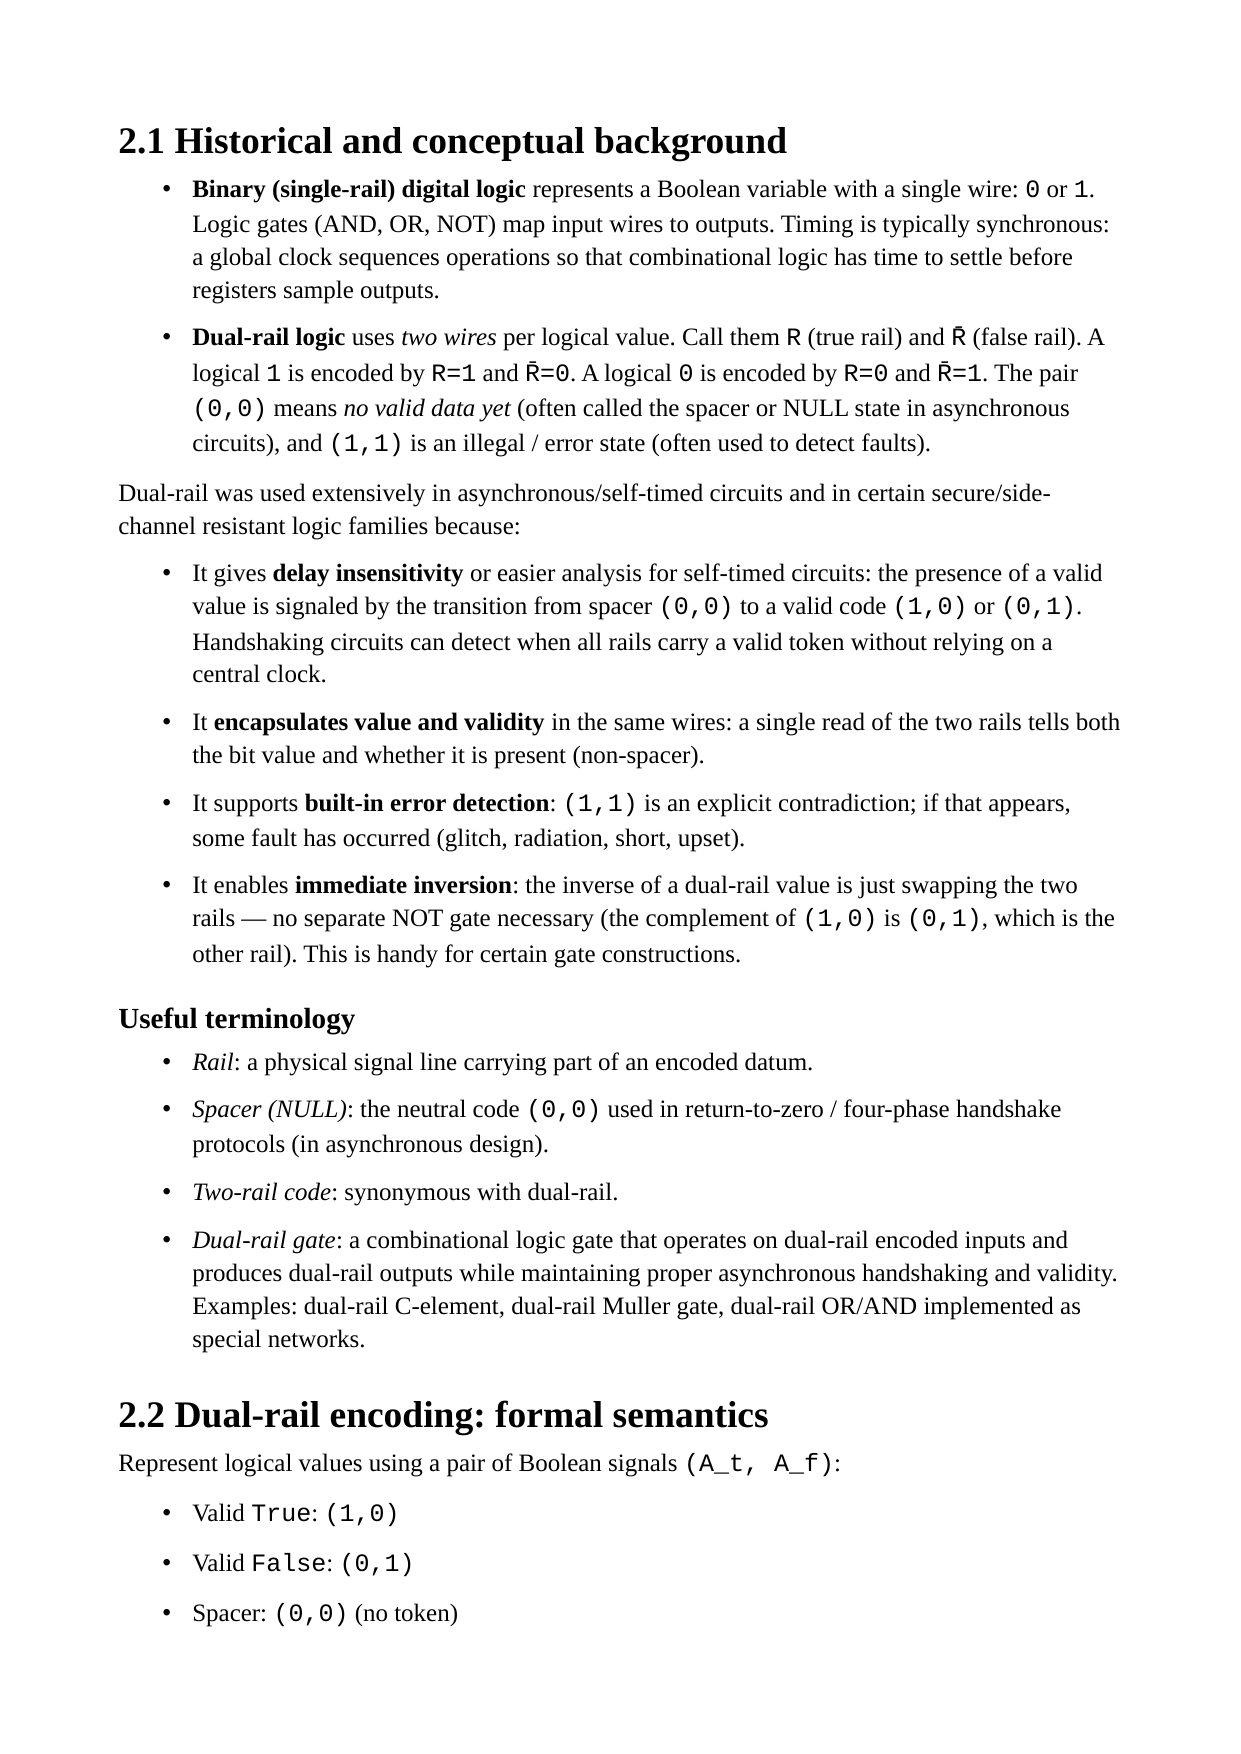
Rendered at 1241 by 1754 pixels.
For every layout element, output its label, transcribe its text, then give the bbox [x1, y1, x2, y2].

list It enables immediate inversion: the inverse of a dual-rail value is just swapping the two rails — no separate NOT gate necessary (the complement of (1,0) is (0,1), which is the other rail). This is handy for certain gate constructions. [162, 871, 1122, 967]
list Spacer: (0,0) (no token) [162, 1598, 1122, 1629]
list Two-rail code: synonymous with dual-rail. [162, 1177, 1122, 1206]
list It supports built-in error detection: (1,1) is an explicit contradiction; if that appears, some fault has occurred (glitch, radiation, short, upset). [162, 788, 1122, 852]
text Dual-rail was used extensively in asynchronous/self-timed circuits and in certain secure/side-channel resistant logic families because: [118, 478, 1122, 539]
list Binary (single-rail) digital logic represents a Boolean variable with a single wire: 0 or 1. Logic gates (AND, OR, NOT) map input wires to outputs. Timing is typically synchronous: a global clock sequences operations so that combinational logic has time to settle before registers sample outputs. [162, 174, 1122, 304]
list Spacer (NULL): the neutral code (0,0) used in return-to-zero / four-phase handshake protocols (in asynchronous design). [162, 1094, 1122, 1158]
subtitle 2.2 Dual-rail encoding: formal semantics [118, 1392, 1122, 1435]
list Rail: a physical signal line carrying part of an encoded datum. [162, 1047, 1122, 1076]
subtitle Useful terminology [118, 1001, 1122, 1034]
list It encapsulates value and validity in the same wires: a single read of the two rails tells both the bit value and whether it is present (non-spacer). [162, 707, 1122, 769]
subtitle 2.1 Historical and conceptual background [118, 118, 1122, 161]
list Dual-rail logic uses two wires per logical value. Call them R (true rail) and R̄ (false rail). A logical 1 is encoded by R=1 and R̄=0. A logical 0 is encoded by R=0 and R̄=1. The pair (0,0) means no valid data yet (often called the spacer or NULL state in asynchronous circuits), and (1,1) is an illegal / error state (often used to detect faults). [162, 322, 1122, 459]
list Dual-rail gate: a combinational logic gate that operates on dual-rail encoded inputs and produces dual-rail outputs while maintaining proper asynchronous handshaking and validity. Examples: dual-rail C-element, dual-rail Muller gate, dual-rail OR/AND implemented as special networks. [162, 1225, 1122, 1353]
list It gives delay insensitivity or easier analysis for self-timed circuits: the presence of a valid value is signaled by the transition from spacer (0,0) to a valid code (1,0) or (0,1). Handshaking circuits can detect when all rails carry a valid token without relying on a central clock. [162, 558, 1122, 688]
text Represent logical values using a pair of Boolean signals (A_t, A_f): [118, 1448, 1122, 1479]
list Valid True: (1,0) [162, 1498, 1122, 1529]
list Valid False: (0,1) [162, 1548, 1122, 1579]
